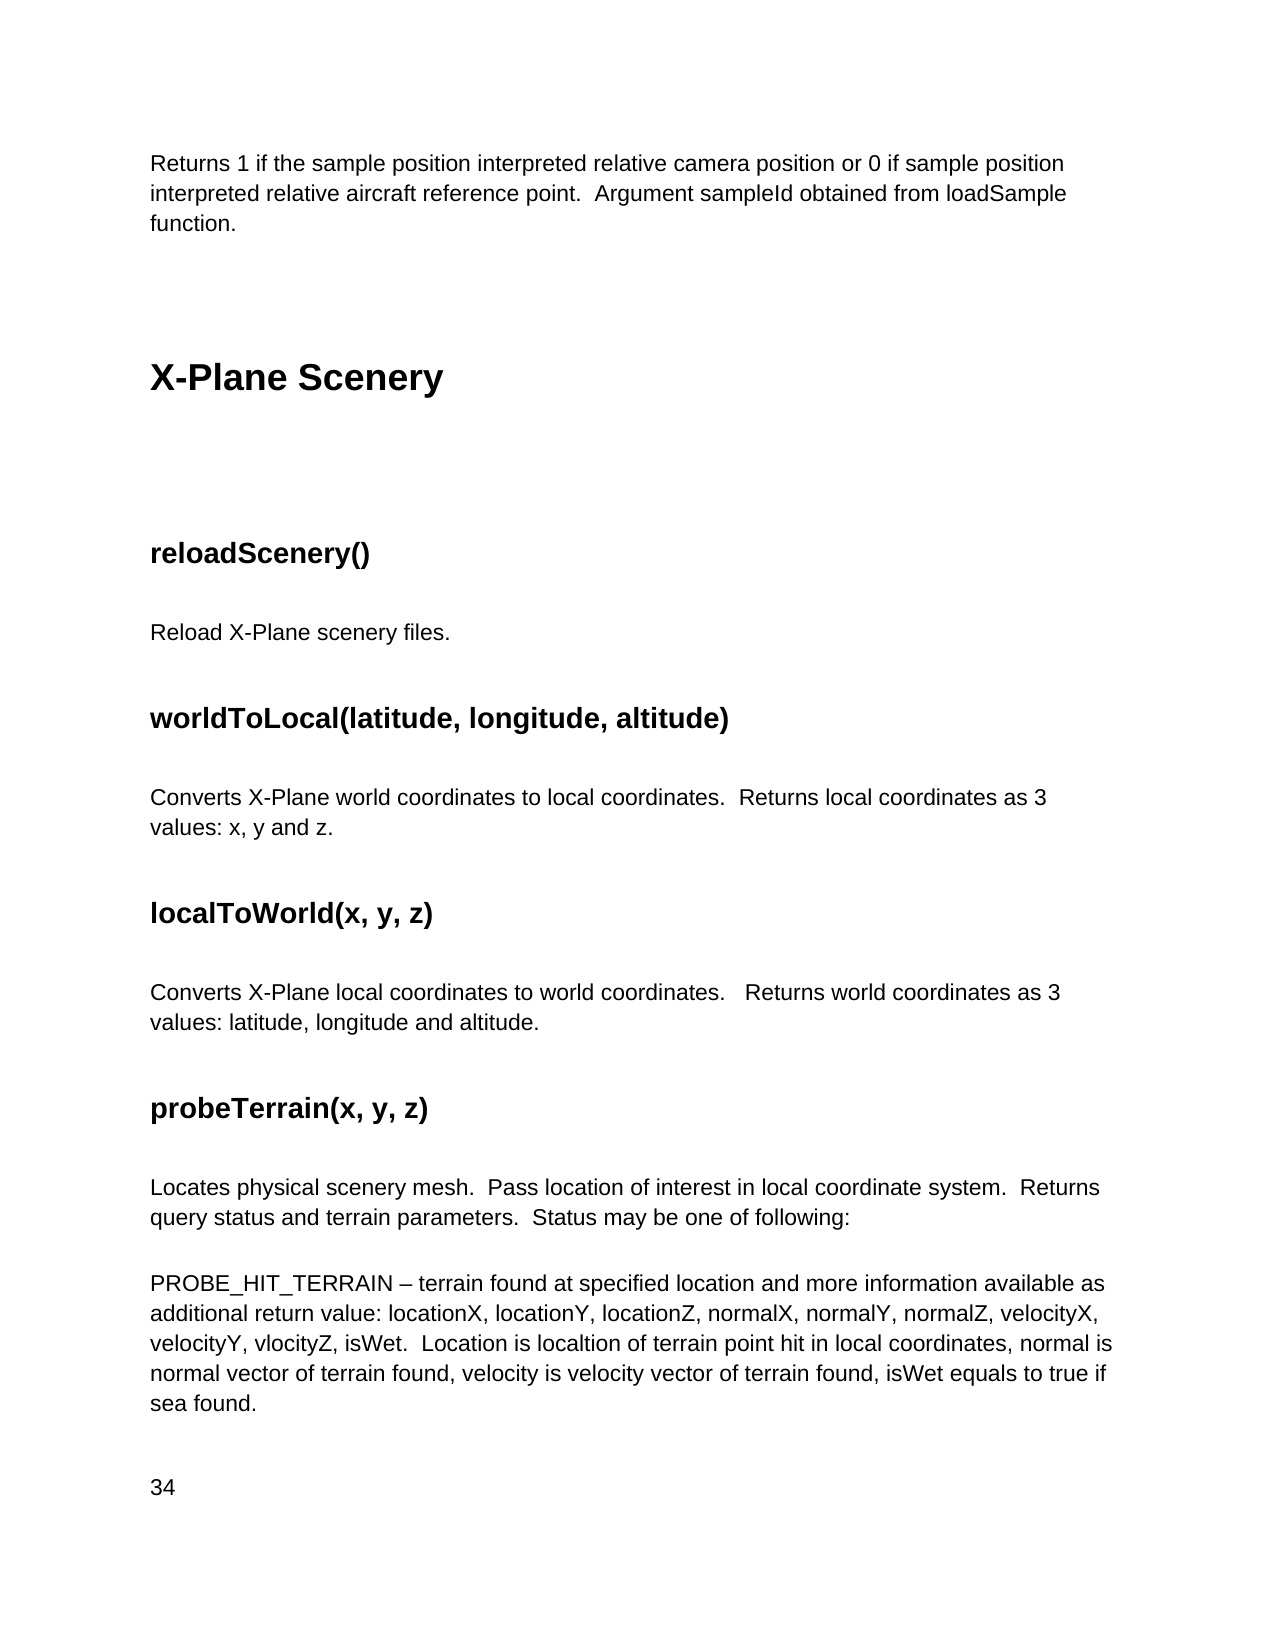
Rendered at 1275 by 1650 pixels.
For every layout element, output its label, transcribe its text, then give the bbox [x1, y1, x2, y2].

text Reload X-Plane scenery files. [150, 619, 1125, 645]
text Converts X-Plane world coordinates to local coordinates. Returns local coordinates as 3 values: x, y and z. [150, 783, 1125, 840]
subtitle localToWorld(x, y, z) [150, 896, 1125, 930]
subtitle X-Plane Scenery [150, 355, 1125, 398]
subtitle reloadScenery() [150, 536, 1125, 570]
text PROBE_HIT_TERRAIN – terrain found at specified location and more information available as additional return value: locationX, locationY, locationZ, normalX, normalY, normalZ, velocityX, velocityY, vlocityZ, isWet. Location is localtion of terrain point hit in local coordinates, normal is normal vector of terrain found, velocity is velocity vector of terrain found, isWet equals to true if sea found. [150, 1269, 1125, 1417]
subtitle probeTerrain(x, y, z) [150, 1092, 1125, 1125]
text Converts X-Plane local coordinates to world coordinates. Returns world coordinates as 3 values: latitude, longitude and altitude. [150, 979, 1125, 1035]
subtitle worldToLocal(latitude, longitude, altitude) [150, 701, 1125, 735]
text Locates physical scenery mesh. Pass location of interest in local coordinate system. Returns query status and terrain parameters. Status may be one of following: [150, 1174, 1125, 1230]
text Returns 1 if the sample position interpreted relative camera position or 0 if sample position interpreted relative aircraft reference point. Argument sampleId obtained from loadSample function. [150, 150, 1125, 237]
